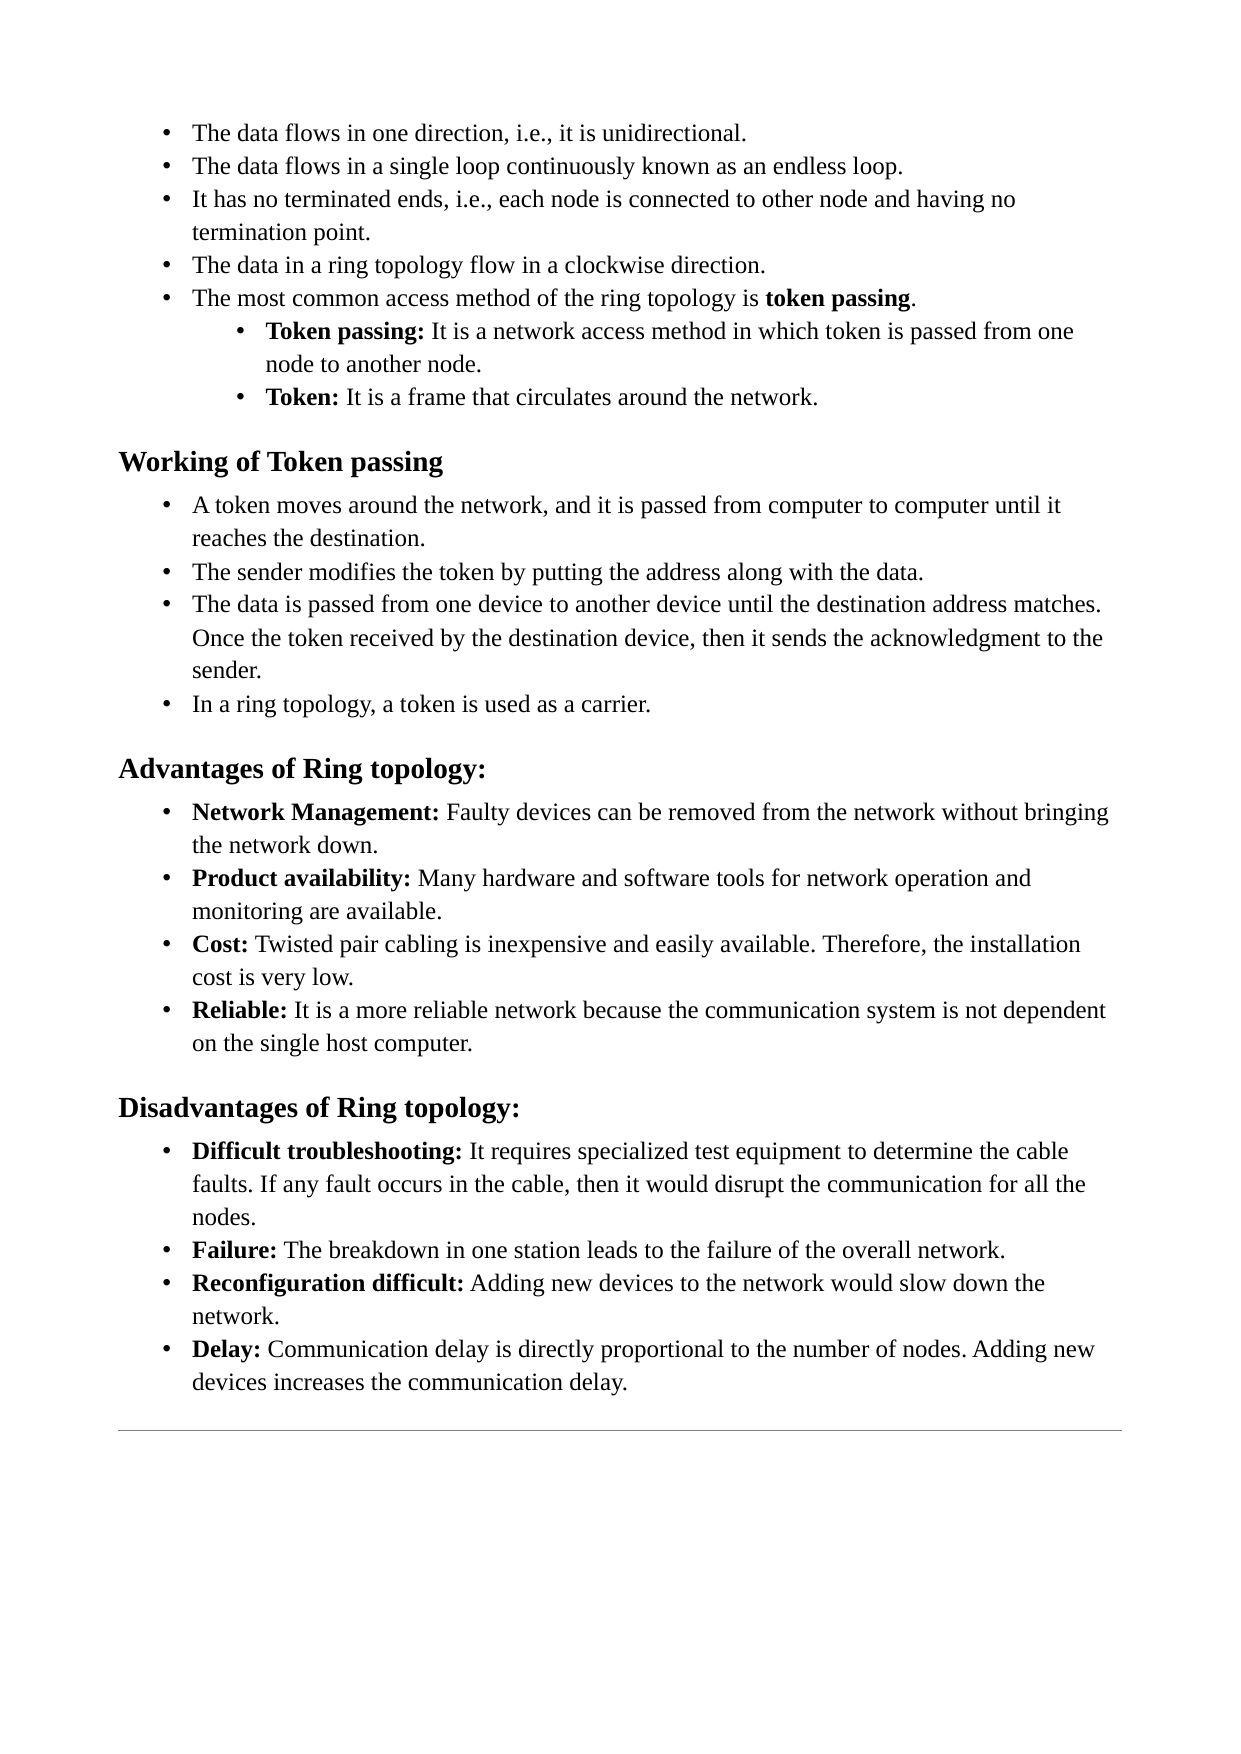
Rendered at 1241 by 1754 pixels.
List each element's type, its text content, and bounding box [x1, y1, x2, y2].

list The data flows in one direction, i.e., it is unidirectional. [162, 118, 1122, 147]
list Network Management: Faulty devices can be removed from the network without bringing the network down. [162, 797, 1122, 859]
list A token moves around the network, and it is passed from computer to computer until it reaches the destination. [162, 491, 1122, 552]
list Reconfiguration difficult: Adding new devices to the network would slow down the network. [162, 1268, 1122, 1330]
subtitle Disadvantages of Ring topology: [118, 1090, 1122, 1124]
list In a ring topology, a token is used as a carrier. [162, 689, 1122, 717]
list The data is passed from one device to another device until the destination address matches. Once the token received by the destination device, then it sends the acknowledgment to the sender. [162, 589, 1122, 684]
subtitle Working of Token passing [118, 444, 1122, 478]
list Cost: Twisted pair cabling is inexpensive and easily available. Therefore, the installation cost is very low. [162, 929, 1122, 991]
list The most common access method of the ring topology is token passing. [162, 283, 1122, 312]
list The data flows in a single loop continuously known as an endless loop. [162, 151, 1122, 180]
list The sender modifies the token by putting the address along with the data. [162, 557, 1122, 585]
list Token passing: It is a network access method in which token is passed from one node to another node. [236, 316, 1122, 378]
list The data in a ring topology flow in a clockwise direction. [162, 250, 1122, 279]
list It has no terminated ends, i.e., each node is connected to other node and having no termination point. [162, 184, 1122, 246]
list Product availability: Many hardware and software tools for network operation and monitoring are available. [162, 863, 1122, 925]
list Difficult troubleshooting: It requires specialized test equipment to determine the cable faults. If any fault occurs in the cable, then it would disrupt the communication for all the nodes. [162, 1136, 1122, 1231]
list Failure: The breakdown in one station leads to the failure of the overall network. [162, 1235, 1122, 1264]
list Delay: Communication delay is directly proportional to the number of nodes. Adding new devices increases the communication delay. [162, 1334, 1122, 1396]
list Reliable: It is a more reliable network because the communication system is not dependent on the single host computer. [162, 995, 1122, 1057]
subtitle Advantages of Ring topology: [118, 751, 1122, 784]
list Token: It is a frame that circulates around the network. [236, 382, 1122, 411]
